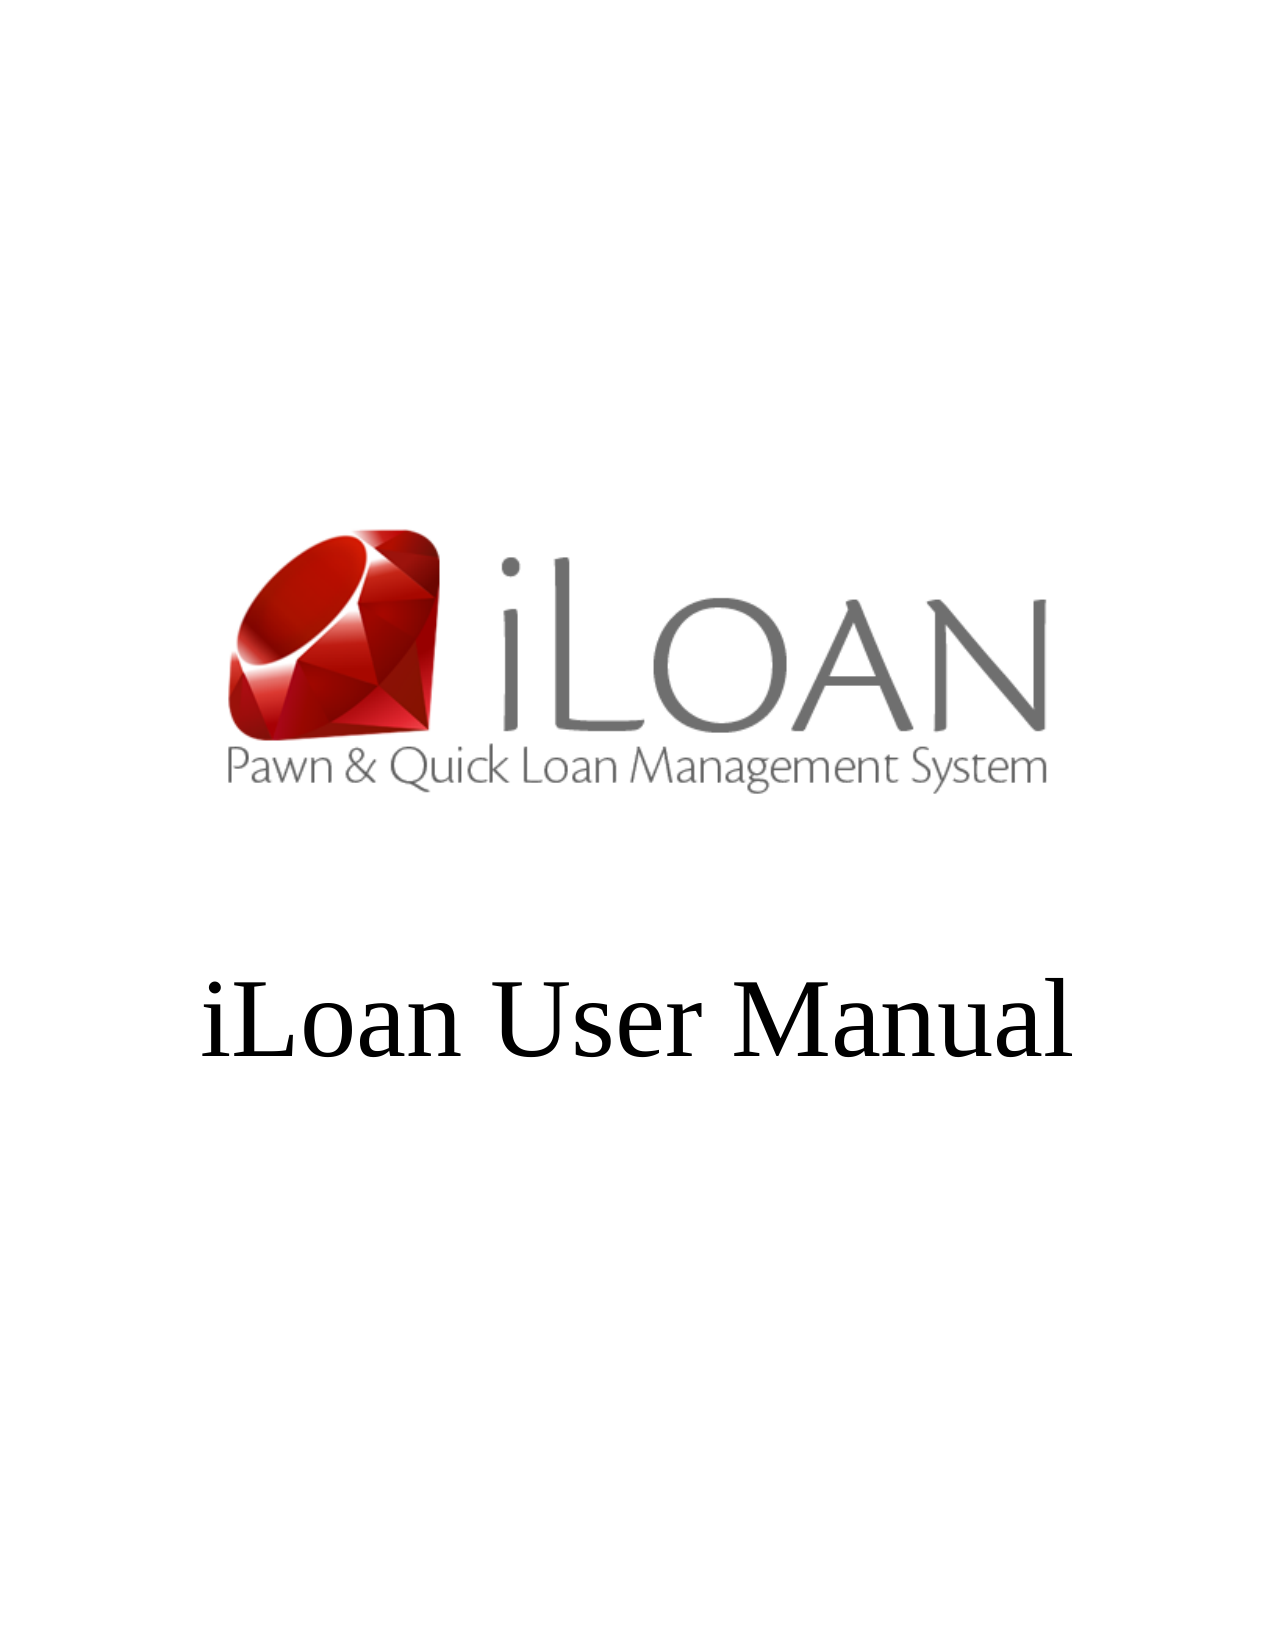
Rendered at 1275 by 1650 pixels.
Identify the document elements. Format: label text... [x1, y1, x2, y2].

text iLoan User Manual [118, 952, 1157, 1081]
picture [188, 517, 1087, 808]
